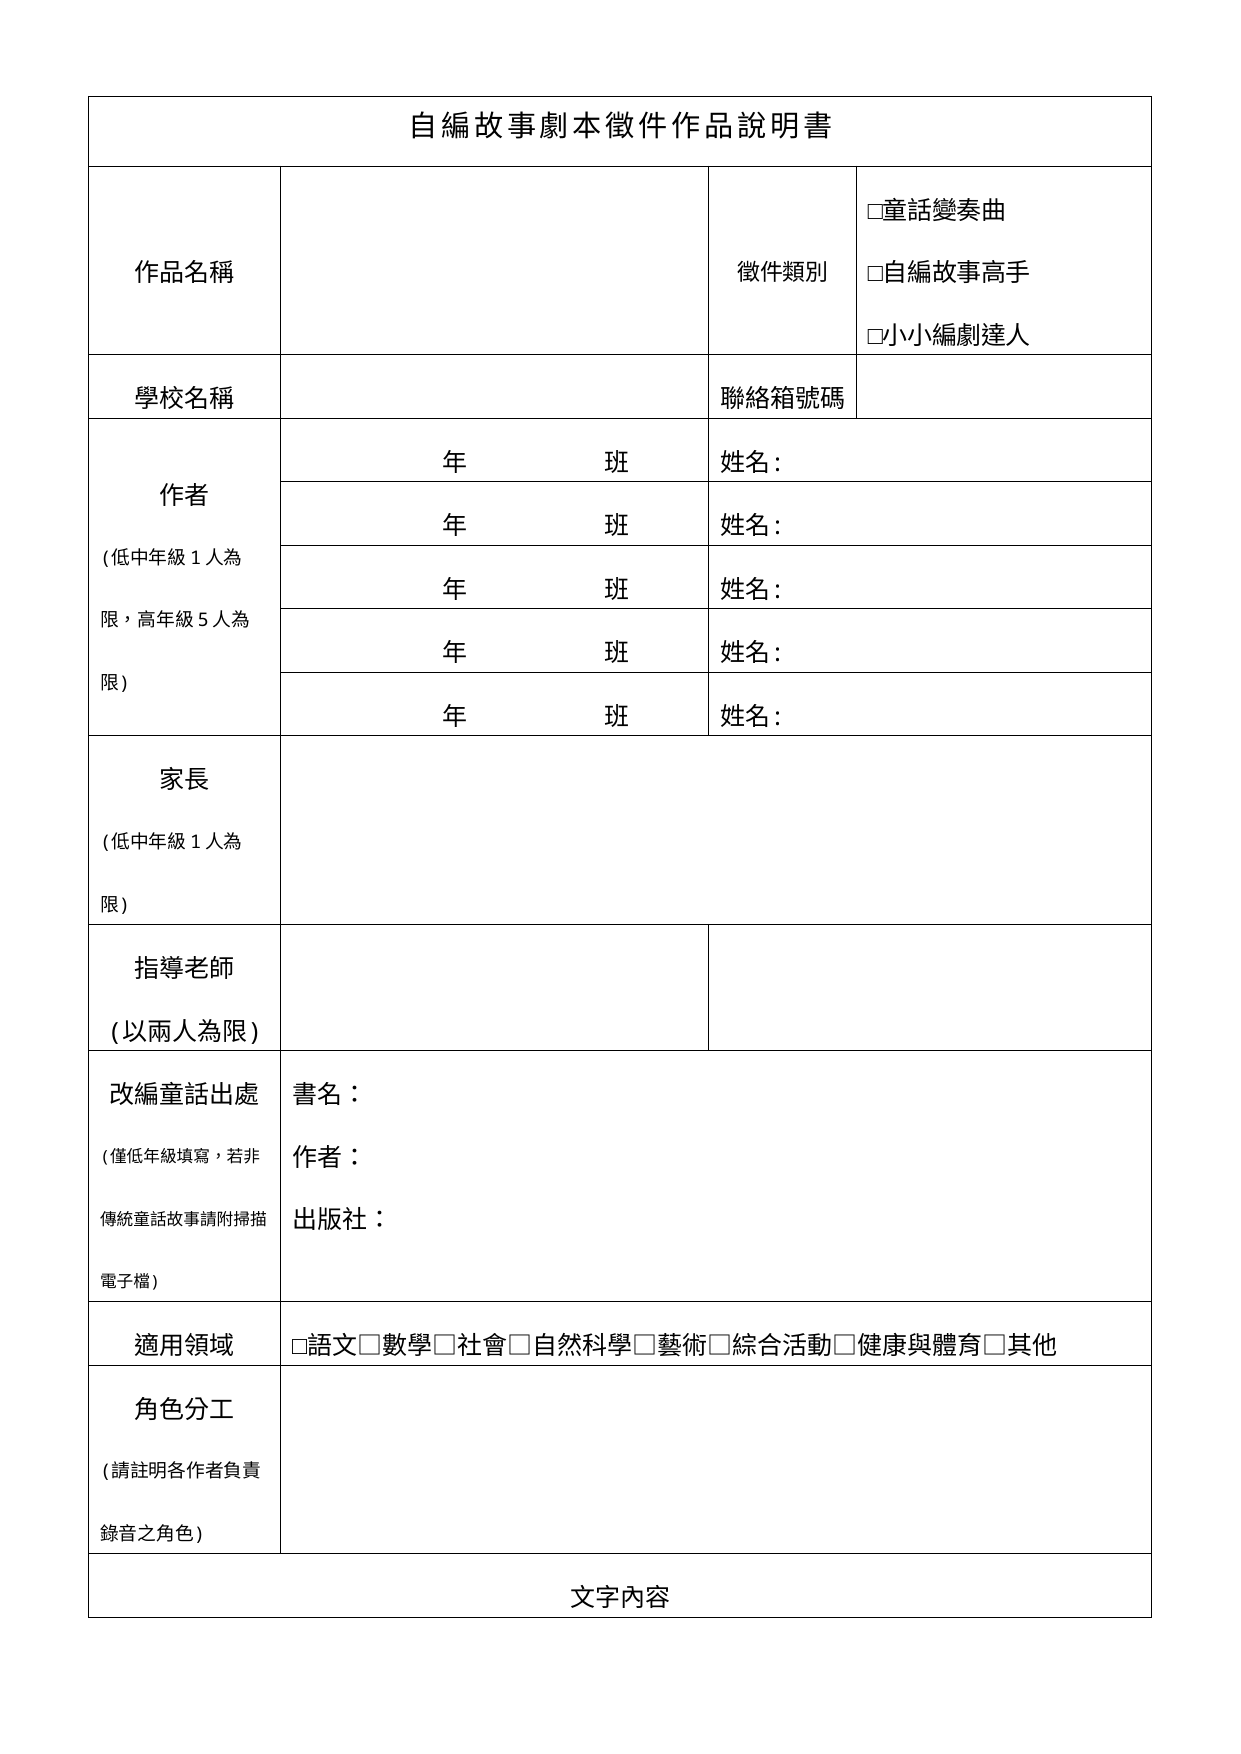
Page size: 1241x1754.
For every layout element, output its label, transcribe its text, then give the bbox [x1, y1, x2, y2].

table_cell 姓名: [709, 419, 1151, 481]
table_cell 文字內容 [89, 1554, 1151, 1617]
table_cell [709, 925, 1151, 1050]
table_cell 年 班 [281, 419, 708, 481]
table_cell 指導老師 (以兩人為限) [89, 925, 280, 1050]
table_cell 適用領域 [89, 1302, 280, 1364]
table_cell 徵件類別 [709, 167, 856, 354]
table_cell □語文□數學□社會□自然科學□藝術□綜合活動□健康與體育□其他 [281, 1302, 1151, 1364]
table_cell 作者 (低中年級1人為限，高年級5人為限) [89, 419, 280, 735]
table_cell 年 班 [281, 609, 708, 672]
table_cell 姓名: [709, 482, 1151, 545]
table_cell 姓名: [709, 609, 1151, 672]
table_cell 學校名稱 [89, 355, 280, 418]
table_cell 改編童話出處 (僅低年級填寫，若非傳統童話故事請附掃描電子檔) [89, 1051, 280, 1301]
table_cell 家長 (低中年級1人為限) [89, 736, 280, 924]
table_cell 作品名稱 [89, 167, 280, 354]
table_cell [281, 1366, 1151, 1553]
table_cell [281, 355, 708, 418]
table_cell 年 班 [281, 673, 708, 735]
table_cell 年 班 [281, 482, 708, 545]
table_cell [281, 167, 708, 354]
table_cell [281, 925, 708, 1050]
table_cell 姓名: [709, 546, 1151, 608]
table_cell [857, 355, 1151, 418]
table_cell [281, 736, 1151, 924]
table_cell 年 班 [281, 546, 708, 608]
table_cell 聯絡箱號碼 [709, 355, 856, 418]
table_cell 書名： 作者： 出版社： [281, 1051, 1151, 1301]
table_cell 姓名: [709, 673, 1151, 735]
table_cell 角色分工 (請註明各作者負責錄音之角色) [89, 1366, 280, 1553]
table_header 自編故事劇本徵件作品說明書 [89, 97, 1151, 166]
table_cell □童話變奏曲 □自編故事高手 □小小編劇達人 [857, 167, 1151, 354]
